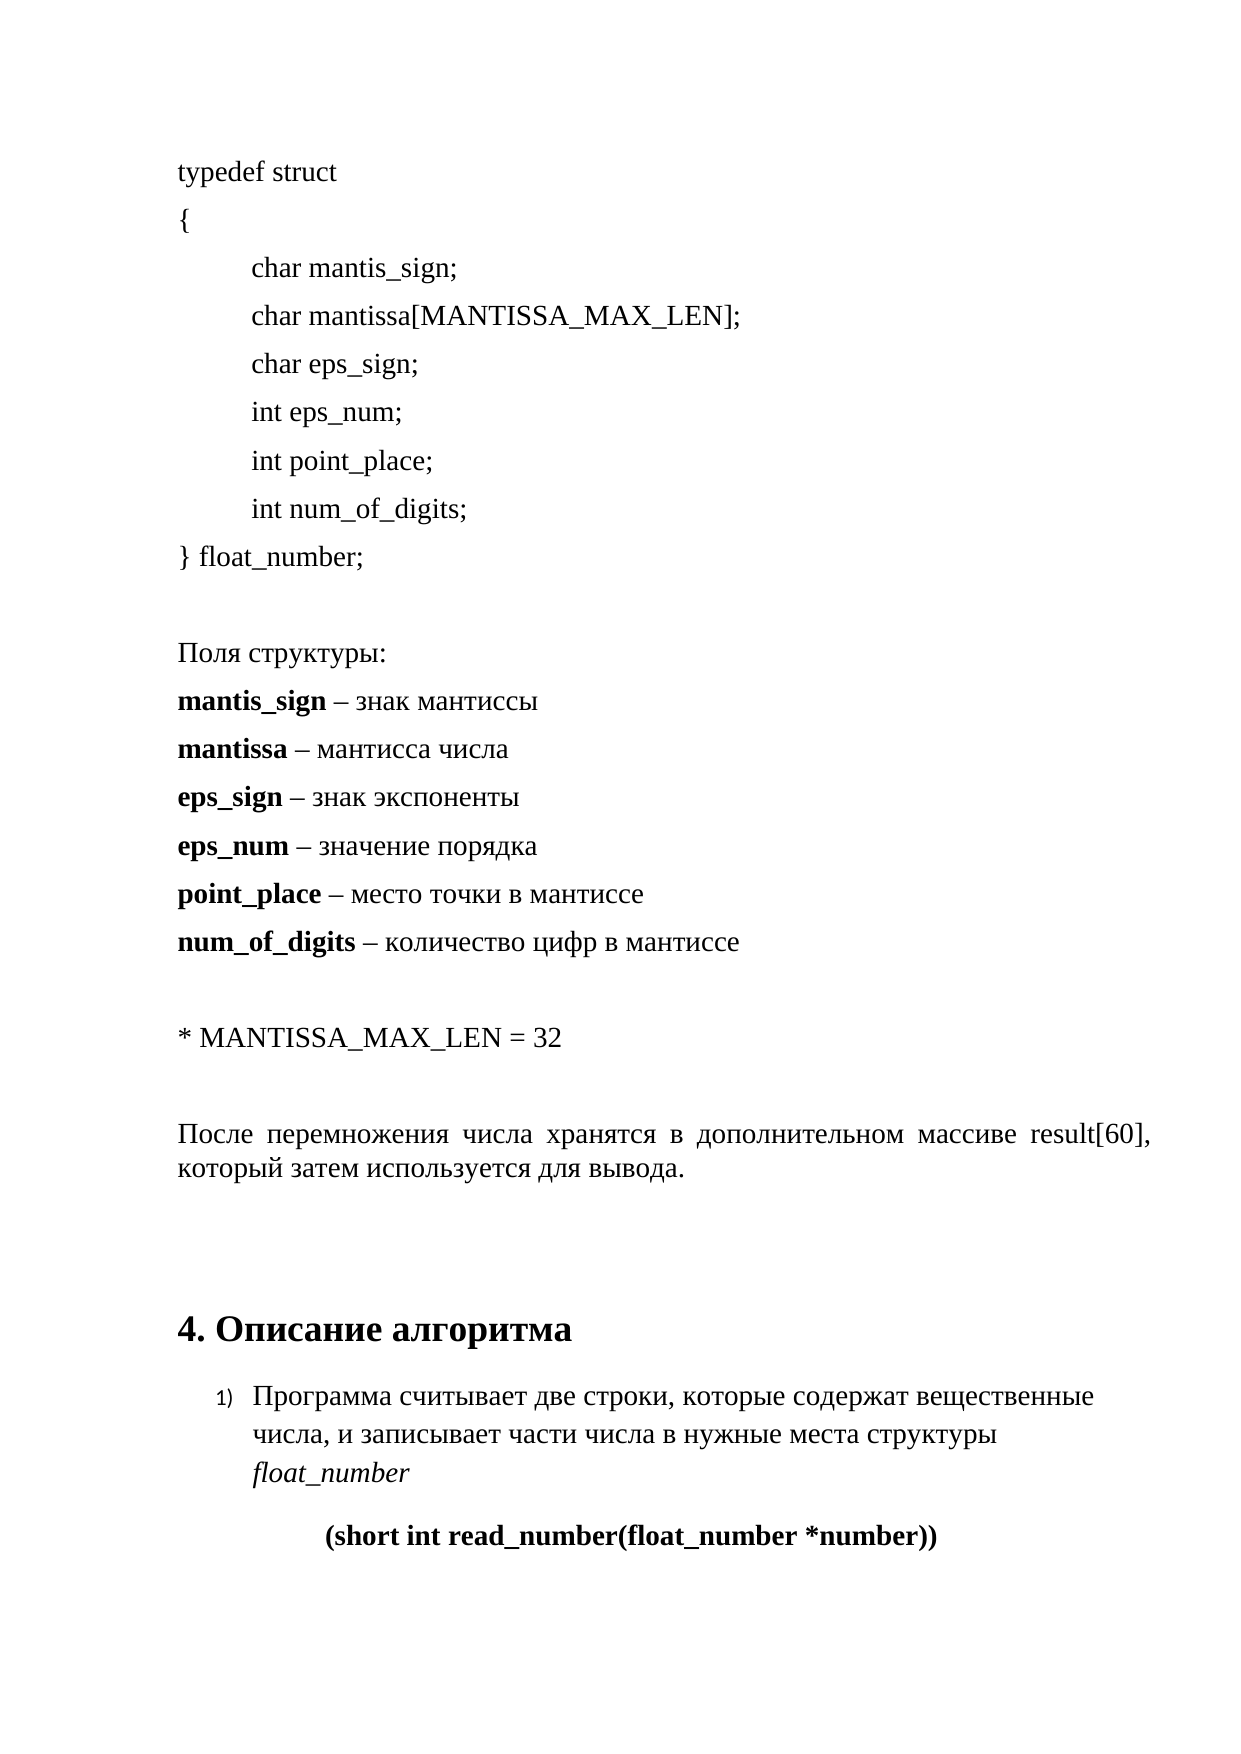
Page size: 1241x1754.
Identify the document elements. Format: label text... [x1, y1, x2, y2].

text typedef struct [177, 154, 1152, 187]
text eps_sign – знак экспоненты [177, 779, 1152, 813]
text char mantis_sign; [177, 250, 1152, 284]
text eps_num – значение порядка [177, 828, 1152, 861]
text mantis_sign – знак мантиссы [177, 683, 1152, 717]
text point_place – место точки в мантиссе [177, 876, 1152, 909]
list (short int read_number(float_number *number)) [325, 1518, 1152, 1552]
text char mantissa[MANTISSA_MAX_LEN]; [177, 298, 1152, 332]
text { [177, 202, 1152, 236]
text int eps_num; [177, 394, 1152, 428]
text * MANTISSA_MAX_LEN = 32 [177, 1020, 1152, 1054]
text num_of_digits – количество цифр в мантиссе [177, 924, 1152, 957]
text После перемножения числа хранятся в дополнительном массиве result[60], который затем используется для вывода. [177, 1116, 1152, 1183]
subtitle Описание алгоритма [177, 1307, 1152, 1350]
text char eps_sign; [177, 346, 1152, 380]
text } float_number; [177, 539, 1152, 572]
text int point_place; [177, 443, 1152, 476]
text Поля структуры: [177, 635, 1152, 669]
text mantissa – мантисса числа [177, 731, 1152, 765]
list Программа считывает две строки, которые содержат вещественные числа, и записывает части числа в нужные места структуры float_number [215, 1378, 1152, 1488]
text int num_of_digits; [177, 491, 1152, 524]
